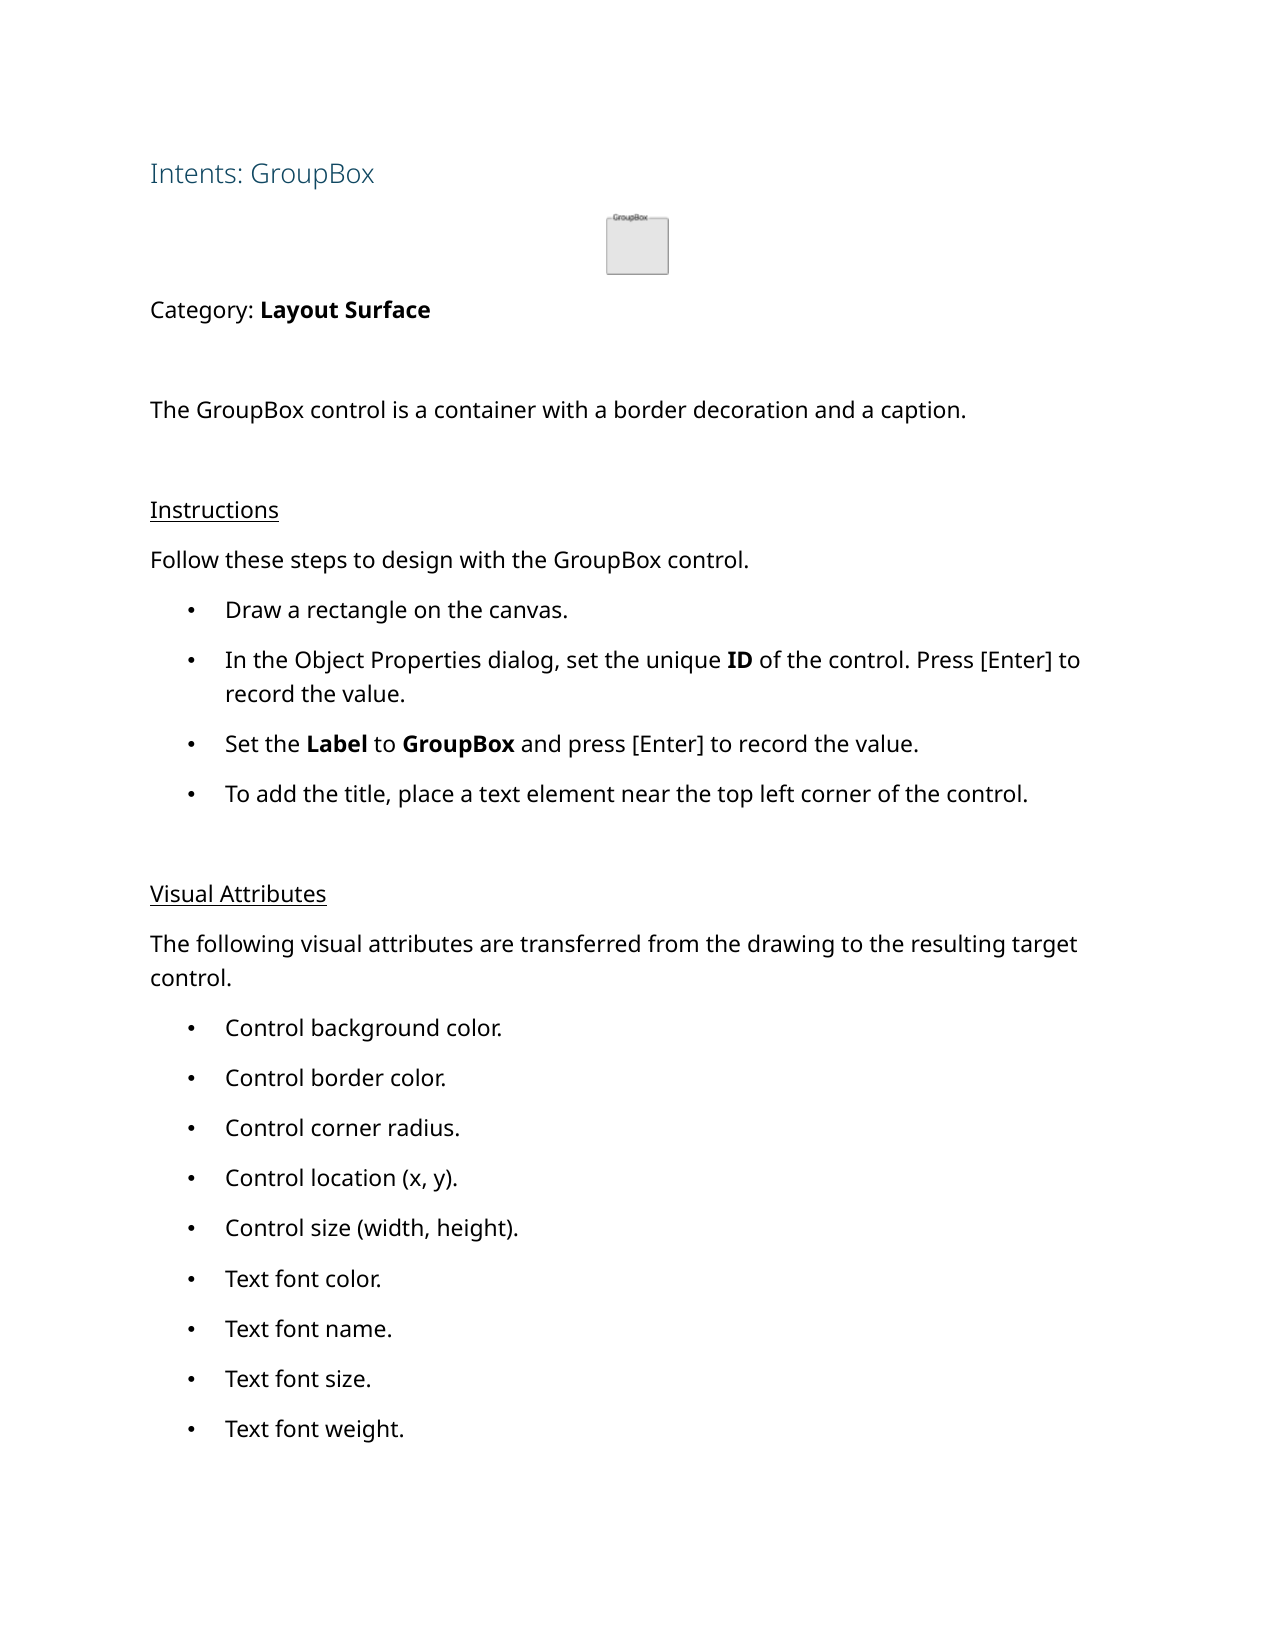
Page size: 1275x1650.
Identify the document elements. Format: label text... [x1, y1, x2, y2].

list Text font size. [187, 1363, 1125, 1394]
text Category: Layout Surface [150, 294, 1125, 325]
text Visual Attributes [150, 878, 1125, 909]
text The following visual attributes are transferred from the drawing to the resulting target control. [150, 928, 1125, 993]
list Text font color. [187, 1262, 1125, 1294]
list Text font name. [187, 1313, 1125, 1344]
text Instructions [150, 494, 1125, 525]
list Set the Label to GroupBox and press [Enter] to record the value. [187, 728, 1125, 759]
list In the Object Properties dialog, set the unique ID of the control. Press [Enter] to record the value. [187, 644, 1125, 709]
list Control border color. [187, 1062, 1125, 1093]
picture [606, 213, 669, 275]
list Text font weight. [187, 1413, 1125, 1444]
subtitle Intents: GroupBox [150, 154, 1125, 191]
list Control corner radius. [187, 1112, 1125, 1143]
list To add the title, place a text element near the top left corner of the control. [187, 778, 1125, 809]
list Draw a rectangle on the canvas. [187, 594, 1125, 626]
text The GroupBox control is a container with a border decoration and a caption. [150, 394, 1125, 425]
list Control size (width, height). [187, 1212, 1125, 1244]
list Control background color. [187, 1012, 1125, 1043]
list Control location (x, y). [187, 1162, 1125, 1193]
text Follow these steps to design with the GroupBox control. [150, 544, 1125, 576]
